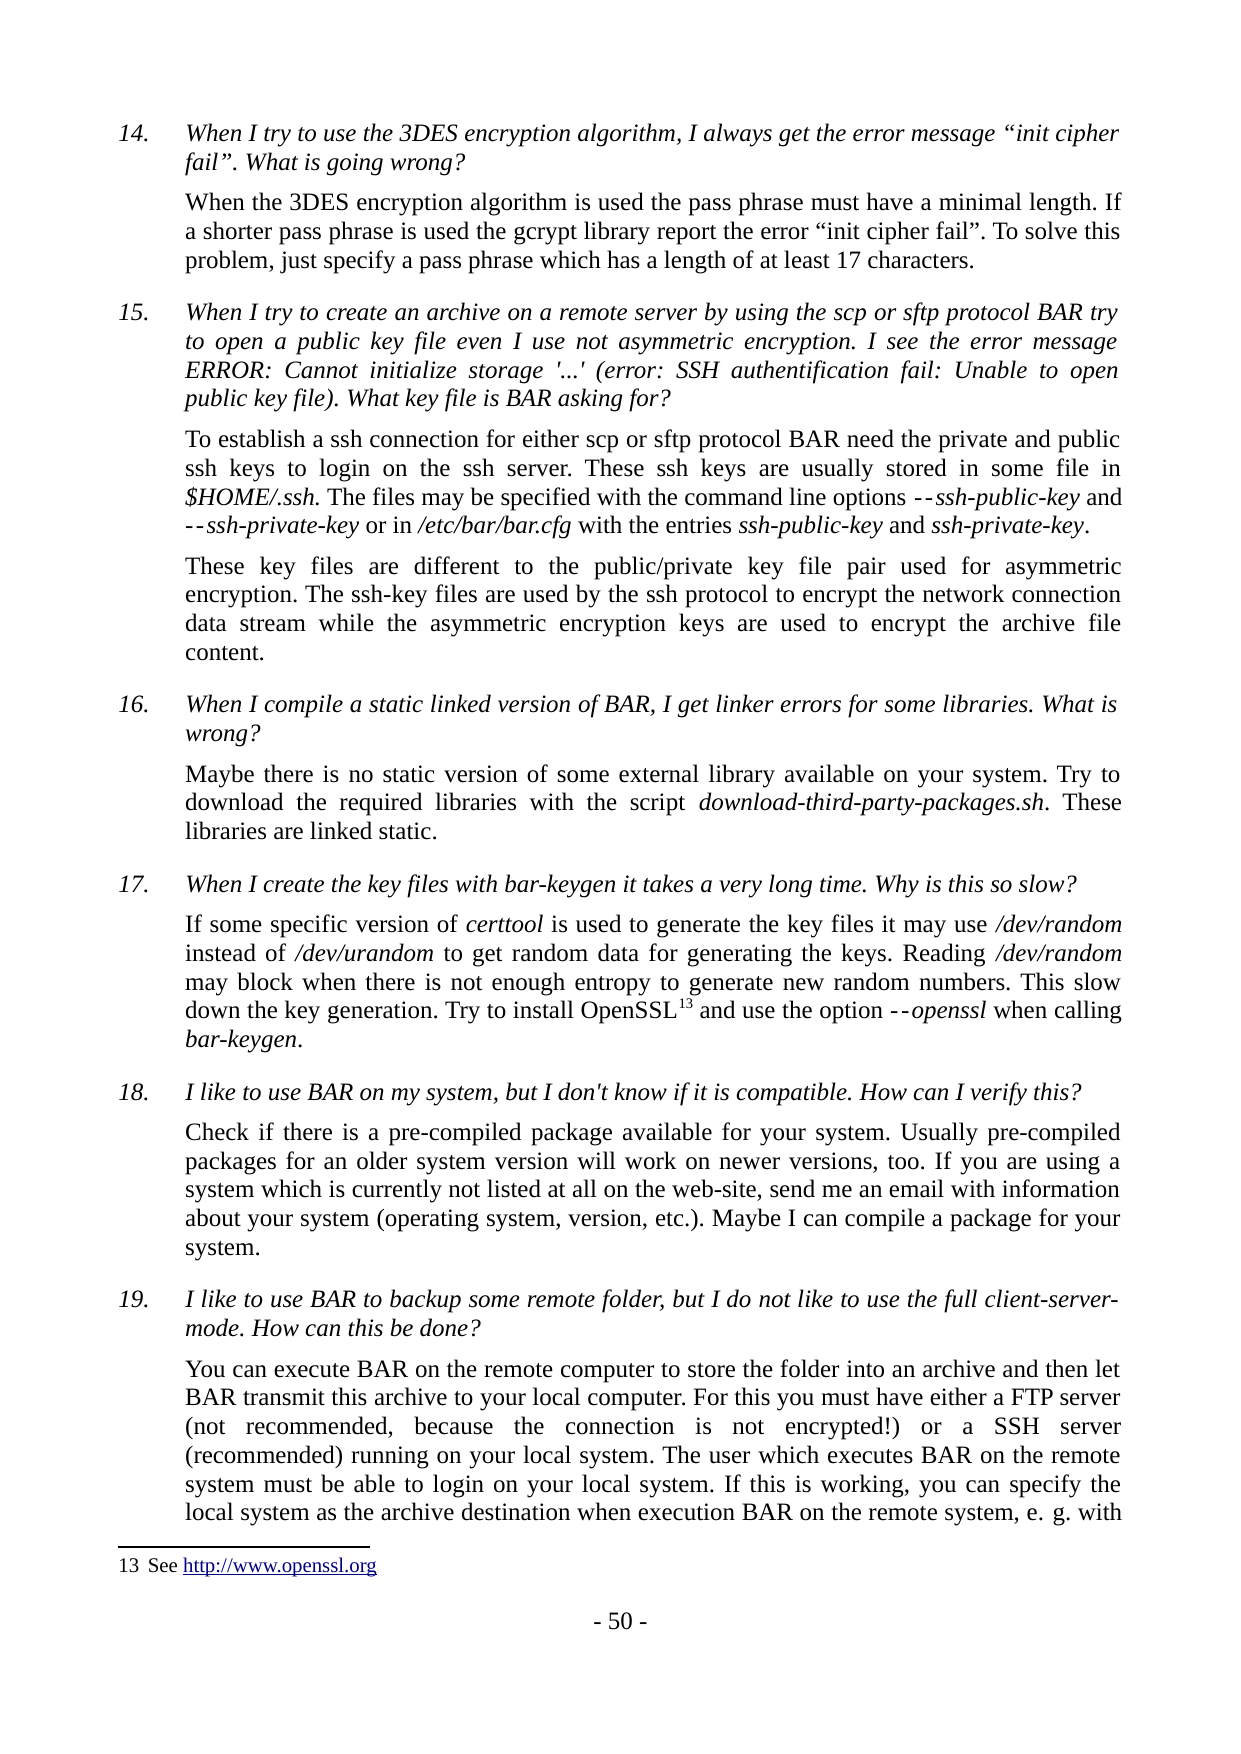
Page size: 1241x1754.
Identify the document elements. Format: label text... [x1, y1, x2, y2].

text When the 3DES encryption algorithm is used the pass phrase must have a minimal length. If a shorter pass phrase is used the gcrypt library report the error “init cipher fail”. To solve this problem, just specify a pass phrase which has a length of at least 17 characters. [185, 187, 1122, 274]
text See http://www.openssl.org [118, 1553, 1122, 1577]
text Check if there is a pre-compiled package available for your system. Usually pre-compiled packages for an older system version will work on newer versions, too. If you are using a system which is currently not listed at all on the web-site, send me an email with information about your system (operating system, version, etc.). Maybe I can compile a package for your system. [185, 1117, 1122, 1261]
text If some specific version of certtool is used to generate the key files it may use /dev/random instead of /dev/urandom to get random data for generating the keys. Reading /dev/random may block when there is not enough entropy to generate new random numbers. This slow down the key generation. Try to install OpenSSL and use the option ‑‑openssl when calling bar-keygen. [185, 909, 1122, 1053]
list I like to use BAR to backup some remote folder, but I do not like to use the full client-server-mode. How can this be done? [118, 1284, 1122, 1342]
list I like to use BAR on my system, but I don't know if it is compatible. How can I verify this? [118, 1077, 1122, 1105]
list When I create the key files with bar-keygen it takes a very long time. Why is this so slow? [118, 869, 1122, 897]
list When I compile a static linked version of BAR, I get linker errors for some libraries. What is wrong? [118, 689, 1122, 747]
text You can execute BAR on the remote computer to store the folder into an archive and then let BAR transmit this archive to your local computer. For this you must have either a FTP server (not recommended, because the connection is not encrypted!) or a SSH server (recommended) running on your local system. The user which executes BAR on the remote system must be able to login on your local system. If this is working, you can specify the local system as the archive destination when execution BAR on the remote system, e. g. with [185, 1354, 1122, 1526]
list When I try to use the 3DES encryption algorithm, I always get the error message “init cipher fail”. What is going wrong? [118, 118, 1122, 176]
text To establish a ssh connection for either scp or sftp protocol BAR need the private and public ssh keys to login on the ssh server. These ssh keys are usually stored in some file in $HOME/.ssh. The files may be specified with the command line options ‑‑ssh-public-key and ‑‑ssh-private-key or in /etc/bar/bar.cfg with the entries ssh-public-key and ssh-private-key. [185, 424, 1122, 539]
list When I try to create an archive on a remote server by using the scp or sftp protocol BAR try to open a public key file even I use not asymmetric encryption. I see the error message ERROR: Cannot initialize storage '...' (error: SSH authentification fail: Unable to open public key file). What key file is BAR asking for? [118, 297, 1122, 412]
text These key files are different to the public/private key file pair used for asymmetric encryption. The ssh-key files are used by the ssh protocol to encrypt the network connection data stream while the asymmetric encryption keys are used to encrypt the archive file content. [185, 551, 1122, 666]
text Maybe there is no static version of some external library available on your system. Try to download the required libraries with the script download-third-party-packages.sh. These libraries are linked static. [185, 759, 1122, 845]
